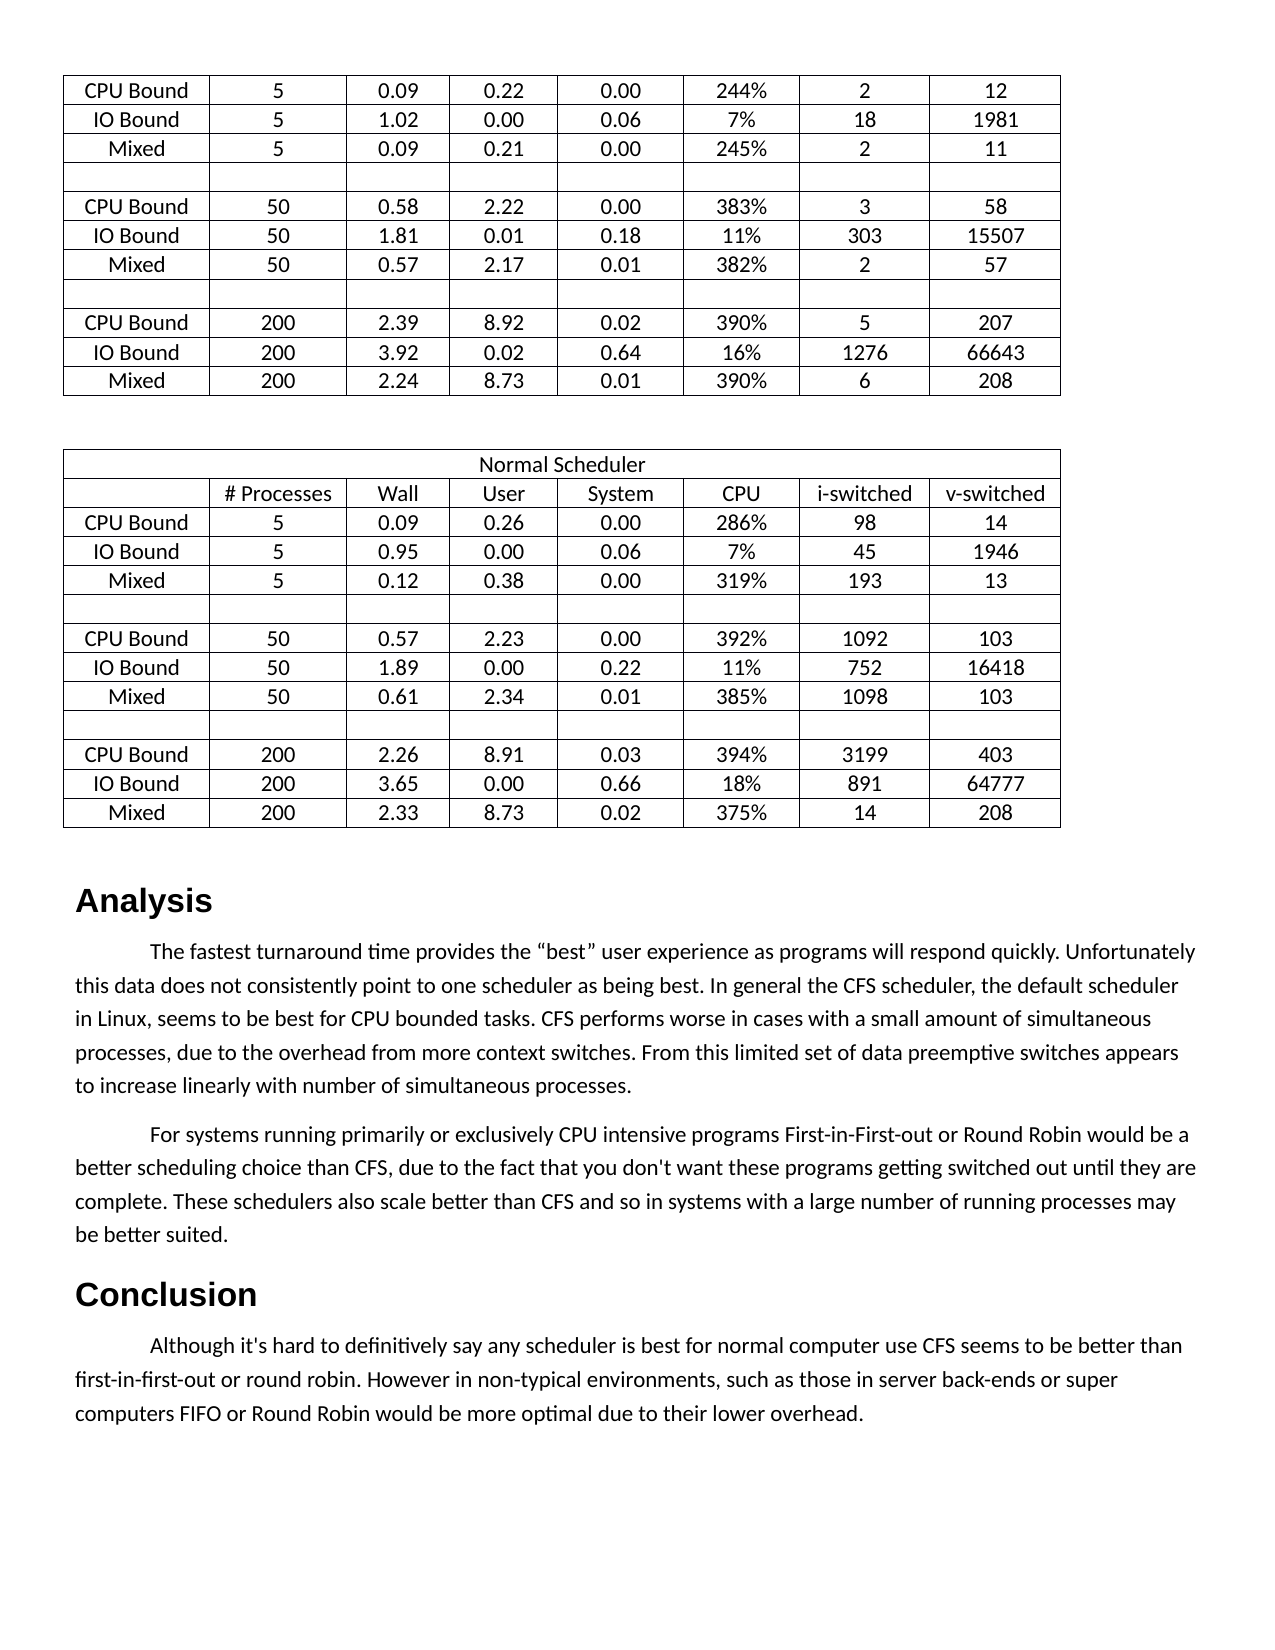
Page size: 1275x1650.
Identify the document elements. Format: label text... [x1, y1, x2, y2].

table_cell [210, 163, 346, 191]
table_cell 2.17 [450, 250, 557, 278]
table_cell IO Bound [64, 537, 209, 565]
table_cell 390% [684, 367, 799, 395]
table_cell 12 [930, 76, 1060, 104]
table_cell 403 [930, 740, 1060, 768]
table_cell 8.92 [450, 309, 557, 337]
table_cell 8.73 [450, 799, 557, 827]
table_cell 382% [684, 250, 799, 278]
table_cell [210, 595, 346, 623]
table_cell CPU Bound [64, 76, 209, 104]
table_cell [930, 280, 1060, 307]
table_cell 0.00 [558, 566, 683, 594]
table_cell CPU Bound [64, 192, 209, 220]
table_cell 0.09 [347, 134, 449, 162]
table_cell 0.00 [558, 624, 683, 652]
text The fastest turnaround time provides the “best” user experience as programs will respond quickly. Unfortunately this data does not consistently point to one scheduler as being best. In general the CFS scheduler, the default scheduler in Linux, seems to be best for CPU bounded tasks. CFS performs worse in cases with a small amount of simultaneous processes, due to the overhead from more context switches. From this limited set of data preemptive switches appears to increase linearly with number of simultaneous processes. [75, 937, 1200, 1100]
table_cell 50 [210, 653, 346, 681]
table_cell 3.92 [347, 338, 449, 366]
table_cell 245% [684, 134, 799, 162]
table_cell [800, 280, 929, 307]
table_cell [930, 595, 1060, 623]
table_cell 2 [800, 250, 929, 278]
table_cell 286% [684, 508, 799, 536]
table_cell [347, 280, 449, 307]
table_cell IO Bound [64, 221, 209, 249]
table_cell [930, 163, 1060, 191]
table_cell 2.34 [450, 682, 557, 710]
table_cell 0.22 [450, 76, 557, 104]
table_cell i-switched [800, 479, 929, 507]
table_cell 0.95 [347, 537, 449, 565]
table_cell 64777 [930, 770, 1060, 797]
table_cell Mixed [64, 250, 209, 278]
table_cell 891 [800, 770, 929, 797]
table_cell 1.02 [347, 105, 449, 133]
table_cell [800, 595, 929, 623]
table_cell IO Bound [64, 105, 209, 133]
subtitle Analysis [75, 881, 1200, 919]
table_cell [347, 711, 449, 739]
text Although it's hard to definitively say any scheduler is best for normal computer use CFS seems to be better than first-in-first-out or round robin. However in non-typical environments, such as those in server back-ends or super computers FIFO or Round Robin would be more optimal due to their lower overhead. [75, 1332, 1200, 1427]
table_cell 0.12 [347, 566, 449, 594]
table_cell 0.22 [558, 653, 683, 681]
table_cell 1092 [800, 624, 929, 652]
table_cell 2.23 [450, 624, 557, 652]
table_cell CPU [684, 479, 799, 507]
table_cell 0.00 [450, 653, 557, 681]
table_cell 200 [210, 367, 346, 395]
table_cell 5 [210, 134, 346, 162]
table_cell 2.33 [347, 799, 449, 827]
table_cell Mixed [64, 367, 209, 395]
subtitle Conclusion [75, 1275, 1200, 1313]
table_cell 5 [210, 566, 346, 594]
table_cell CPU Bound [64, 309, 209, 337]
table_header Normal Scheduler [64, 450, 1060, 478]
table_cell [64, 280, 209, 307]
table_cell 0.57 [347, 250, 449, 278]
table_cell [684, 711, 799, 739]
table_cell 2.24 [347, 367, 449, 395]
table_cell 0.01 [558, 367, 683, 395]
table_cell [558, 595, 683, 623]
table_cell 383% [684, 192, 799, 220]
table_cell 45 [800, 537, 929, 565]
table_cell 2 [800, 76, 929, 104]
table_cell 15507 [930, 221, 1060, 249]
table_cell 5 [210, 537, 346, 565]
table_cell 2.39 [347, 309, 449, 337]
table_cell v-switched [930, 479, 1060, 507]
table_cell 13 [930, 566, 1060, 594]
table_cell [64, 595, 209, 623]
table_cell 57 [930, 250, 1060, 278]
table_cell 0.00 [450, 537, 557, 565]
table_cell 0.57 [347, 624, 449, 652]
table_cell 1276 [800, 338, 929, 366]
table_cell 0.66 [558, 770, 683, 797]
table_cell Mixed [64, 799, 209, 827]
table_cell 0.00 [558, 508, 683, 536]
table_cell 1946 [930, 537, 1060, 565]
table_cell 0.26 [450, 508, 557, 536]
table_cell 193 [800, 566, 929, 594]
table_cell 200 [210, 770, 346, 797]
table_cell 5 [210, 105, 346, 133]
table_cell [684, 280, 799, 307]
table_cell 207 [930, 309, 1060, 337]
table_cell 18% [684, 770, 799, 797]
table_cell [64, 163, 209, 191]
table_cell 8.91 [450, 740, 557, 768]
table_cell IO Bound [64, 338, 209, 366]
table_cell 0.02 [558, 799, 683, 827]
table_cell Wall [347, 479, 449, 507]
table_cell 1.89 [347, 653, 449, 681]
table_cell 50 [210, 682, 346, 710]
table_cell 0.00 [558, 134, 683, 162]
table_cell Mixed [64, 134, 209, 162]
table_cell 14 [930, 508, 1060, 536]
table_cell 18 [800, 105, 929, 133]
table_cell 103 [930, 624, 1060, 652]
table_cell Mixed [64, 566, 209, 594]
table_cell 0.64 [558, 338, 683, 366]
table_cell [450, 595, 557, 623]
table_cell # Processes [210, 479, 346, 507]
table_cell 0.00 [450, 105, 557, 133]
table_cell 14 [800, 799, 929, 827]
table_cell 3.65 [347, 770, 449, 797]
table_cell CPU Bound [64, 508, 209, 536]
table_cell [450, 280, 557, 307]
table_cell [800, 163, 929, 191]
table_cell [64, 479, 209, 507]
table_cell Mixed [64, 682, 209, 710]
table_cell 11 [930, 134, 1060, 162]
table_cell [347, 163, 449, 191]
table_cell 392% [684, 624, 799, 652]
table_cell 7% [684, 105, 799, 133]
table_cell 0.38 [450, 566, 557, 594]
table_cell 66643 [930, 338, 1060, 366]
table_cell 0.02 [450, 338, 557, 366]
table_cell 0.00 [558, 76, 683, 104]
table_cell 0.09 [347, 508, 449, 536]
table_cell 98 [800, 508, 929, 536]
table_cell [210, 280, 346, 307]
table_cell 1.81 [347, 221, 449, 249]
table_cell 0.06 [558, 537, 683, 565]
table_cell 5 [210, 508, 346, 536]
table_cell 11% [684, 653, 799, 681]
table_cell [930, 711, 1060, 739]
table_cell 5 [210, 76, 346, 104]
table_cell 2.26 [347, 740, 449, 768]
table_cell 394% [684, 740, 799, 768]
table_cell 200 [210, 309, 346, 337]
table_cell User [450, 479, 557, 507]
table_cell 1098 [800, 682, 929, 710]
table_cell [684, 595, 799, 623]
table_cell 0.01 [558, 250, 683, 278]
table_cell [347, 595, 449, 623]
table_cell 103 [930, 682, 1060, 710]
table_cell 390% [684, 309, 799, 337]
table_cell 7% [684, 537, 799, 565]
table_cell 0.01 [558, 682, 683, 710]
table_cell 50 [210, 221, 346, 249]
table_cell CPU Bound [64, 740, 209, 768]
table_cell 0.00 [450, 770, 557, 797]
text For systems running primarily or exclusively CPU intensive programs First-in-First-out or Round Robin would be a better scheduling choice than CFS, due to the fact that you don't want these programs getting switched out until they are complete. These schedulers also scale better than CFS and so in systems with a large number of running processes may be better suited. [75, 1120, 1200, 1248]
table_cell 0.06 [558, 105, 683, 133]
table_cell [450, 711, 557, 739]
table_cell 3199 [800, 740, 929, 768]
table_cell 0.03 [558, 740, 683, 768]
table_cell 50 [210, 624, 346, 652]
table_cell 0.01 [450, 221, 557, 249]
table_cell 0.09 [347, 76, 449, 104]
table_cell 16% [684, 338, 799, 366]
table_cell 0.18 [558, 221, 683, 249]
table_cell 0.00 [558, 192, 683, 220]
table_cell [210, 711, 346, 739]
table_cell 244% [684, 76, 799, 104]
table_cell [558, 280, 683, 307]
table_cell 5 [800, 309, 929, 337]
table_cell 208 [930, 799, 1060, 827]
table_cell IO Bound [64, 653, 209, 681]
table_cell 0.61 [347, 682, 449, 710]
table_cell 50 [210, 192, 346, 220]
table_cell 8.73 [450, 367, 557, 395]
table_cell 200 [210, 799, 346, 827]
table_cell 200 [210, 740, 346, 768]
table_cell 11% [684, 221, 799, 249]
table_cell [684, 163, 799, 191]
table_cell 16418 [930, 653, 1060, 681]
table_cell [558, 163, 683, 191]
table_cell [64, 711, 209, 739]
table_cell 303 [800, 221, 929, 249]
table_cell 2 [800, 134, 929, 162]
table_cell 319% [684, 566, 799, 594]
table_cell 0.58 [347, 192, 449, 220]
table_cell [800, 711, 929, 739]
table_cell [558, 711, 683, 739]
table_cell 208 [930, 367, 1060, 395]
table_cell 200 [210, 338, 346, 366]
table_cell [450, 163, 557, 191]
table_cell 2.22 [450, 192, 557, 220]
table_cell IO Bound [64, 770, 209, 797]
table_cell 50 [210, 250, 346, 278]
table_cell CPU Bound [64, 624, 209, 652]
table_cell 1981 [930, 105, 1060, 133]
table_cell 6 [800, 367, 929, 395]
table_cell 0.21 [450, 134, 557, 162]
table_cell 3 [800, 192, 929, 220]
table_cell 385% [684, 682, 799, 710]
table_cell 752 [800, 653, 929, 681]
table_cell 375% [684, 799, 799, 827]
table_cell 0.02 [558, 309, 683, 337]
table_cell System [558, 479, 683, 507]
table_cell 58 [930, 192, 1060, 220]
